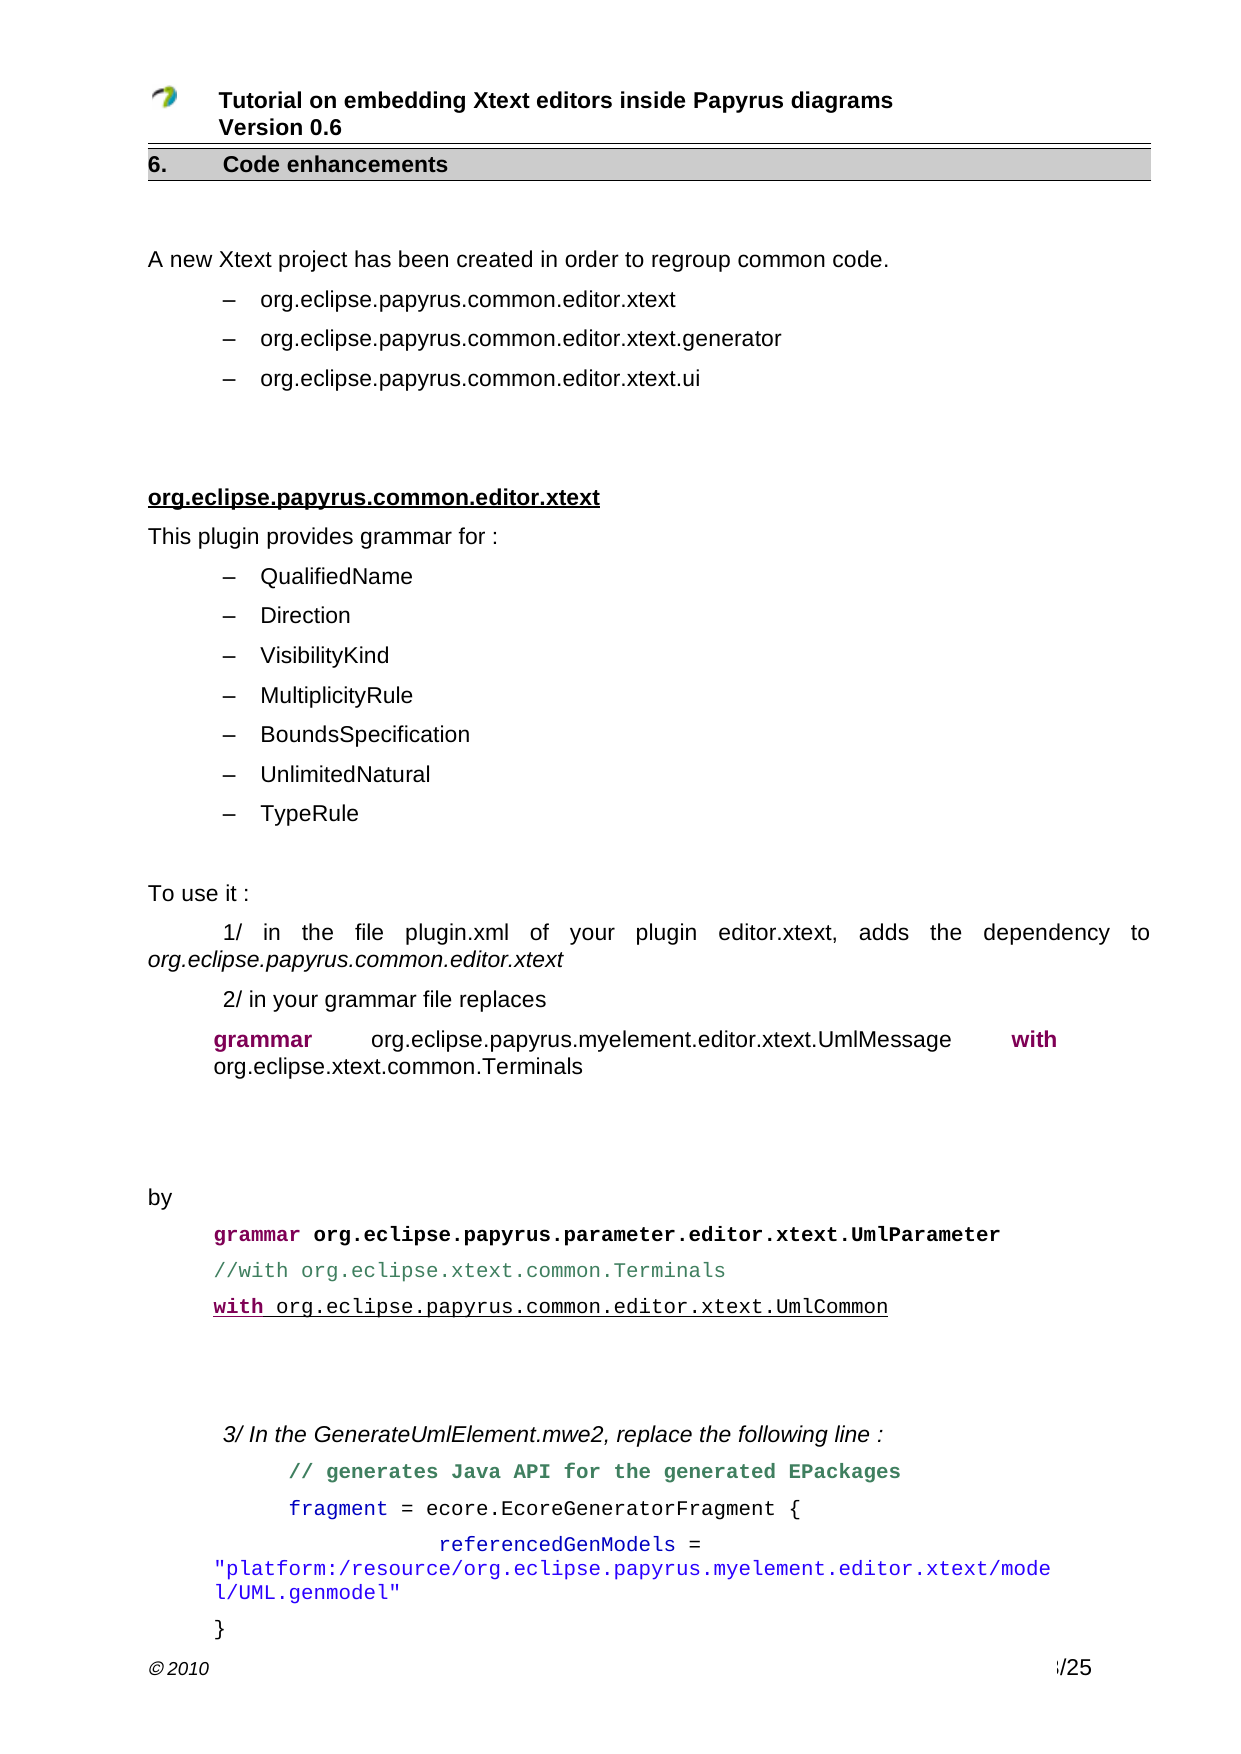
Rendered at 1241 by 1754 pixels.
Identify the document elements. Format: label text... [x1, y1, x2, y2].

text } [213, 1618, 1057, 1642]
text 2/ in your grammar file replaces [148, 985, 1151, 1012]
text To use it : [148, 879, 1151, 906]
text //with org.eclipse.xtext.common.Terminals [213, 1260, 1057, 1284]
subtitle Code enhancements [148, 149, 1151, 180]
text fragment = ecore.EcoreGeneratorFragment { [213, 1497, 1057, 1521]
list org.eclipse.papyrus.common.editor.xtext.ui [223, 364, 1151, 391]
list UnlimitedNatural [223, 760, 1151, 787]
list BoundsSpecification [223, 721, 1151, 748]
picture [152, 84, 177, 110]
text grammar org.eclipse.papyrus.parameter.editor.xtext.UmlParameter [213, 1223, 1057, 1247]
list VisibilityKind [223, 641, 1151, 668]
text referencedGenModels = "platform:/resource/org.eclipse.papyrus.myelement.editor.xtext/model/UML.genmodel" [213, 1534, 1057, 1606]
text // generates Java API for the generated EPackages [213, 1461, 1057, 1485]
text grammar org.eclipse.papyrus.myelement.editor.xtext.UmlMessage with org.eclipse.xtext.common.Terminals [213, 1026, 1057, 1080]
list Direction [223, 602, 1151, 629]
text 3/ In the GenerateUmlElement.mwe2, replace the following line : [148, 1421, 1151, 1448]
text org.eclipse.papyrus.common.editor.xtext [148, 483, 1151, 510]
text This plugin provides grammar for : [148, 523, 1151, 550]
list TypeRule [223, 800, 1151, 827]
text 1/ in the file plugin.xml of your plugin editor.xtext, adds the dependency to org.eclipse.papyrus.common.editor.xtext [148, 918, 1151, 973]
text A new Xtext project has been created in order to regroup common code. [148, 246, 1151, 273]
list org.eclipse.papyrus.common.editor.xtext.generator [223, 325, 1151, 352]
text with org.eclipse.papyrus.common.editor.xtext.UmlCommon [213, 1296, 1057, 1320]
list QualifiedName [223, 562, 1151, 589]
text by [148, 1183, 1151, 1210]
list MultiplicityRule [223, 681, 1151, 708]
list org.eclipse.papyrus.common.editor.xtext [223, 285, 1151, 312]
